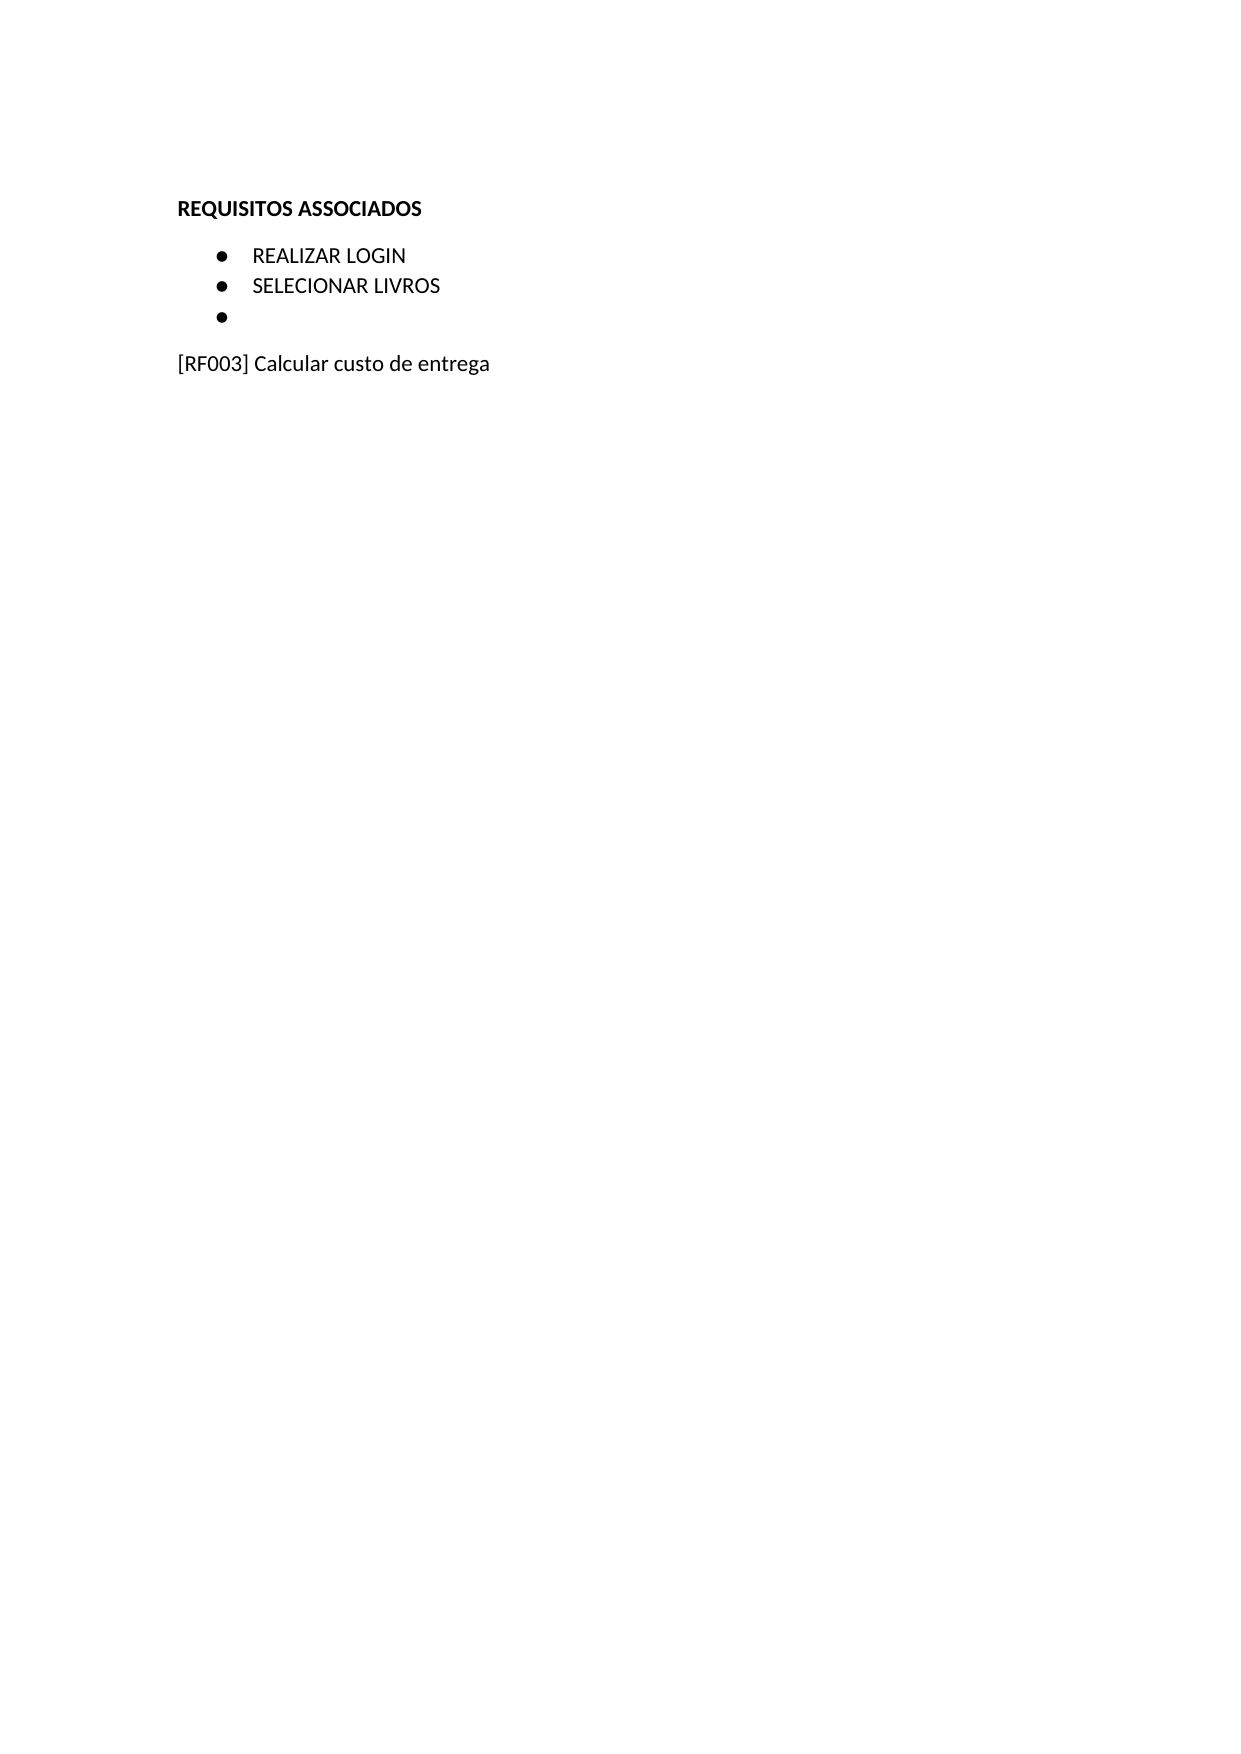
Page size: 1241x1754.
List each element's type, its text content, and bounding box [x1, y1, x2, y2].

list REALIZAR LOGIN [215, 241, 1063, 269]
text REQUISITOS ASSOCIADOS [177, 194, 1063, 222]
list SELECIONAR LIVROS [215, 272, 1063, 299]
text [RF003] Calcular custo de entrega [177, 349, 1063, 377]
